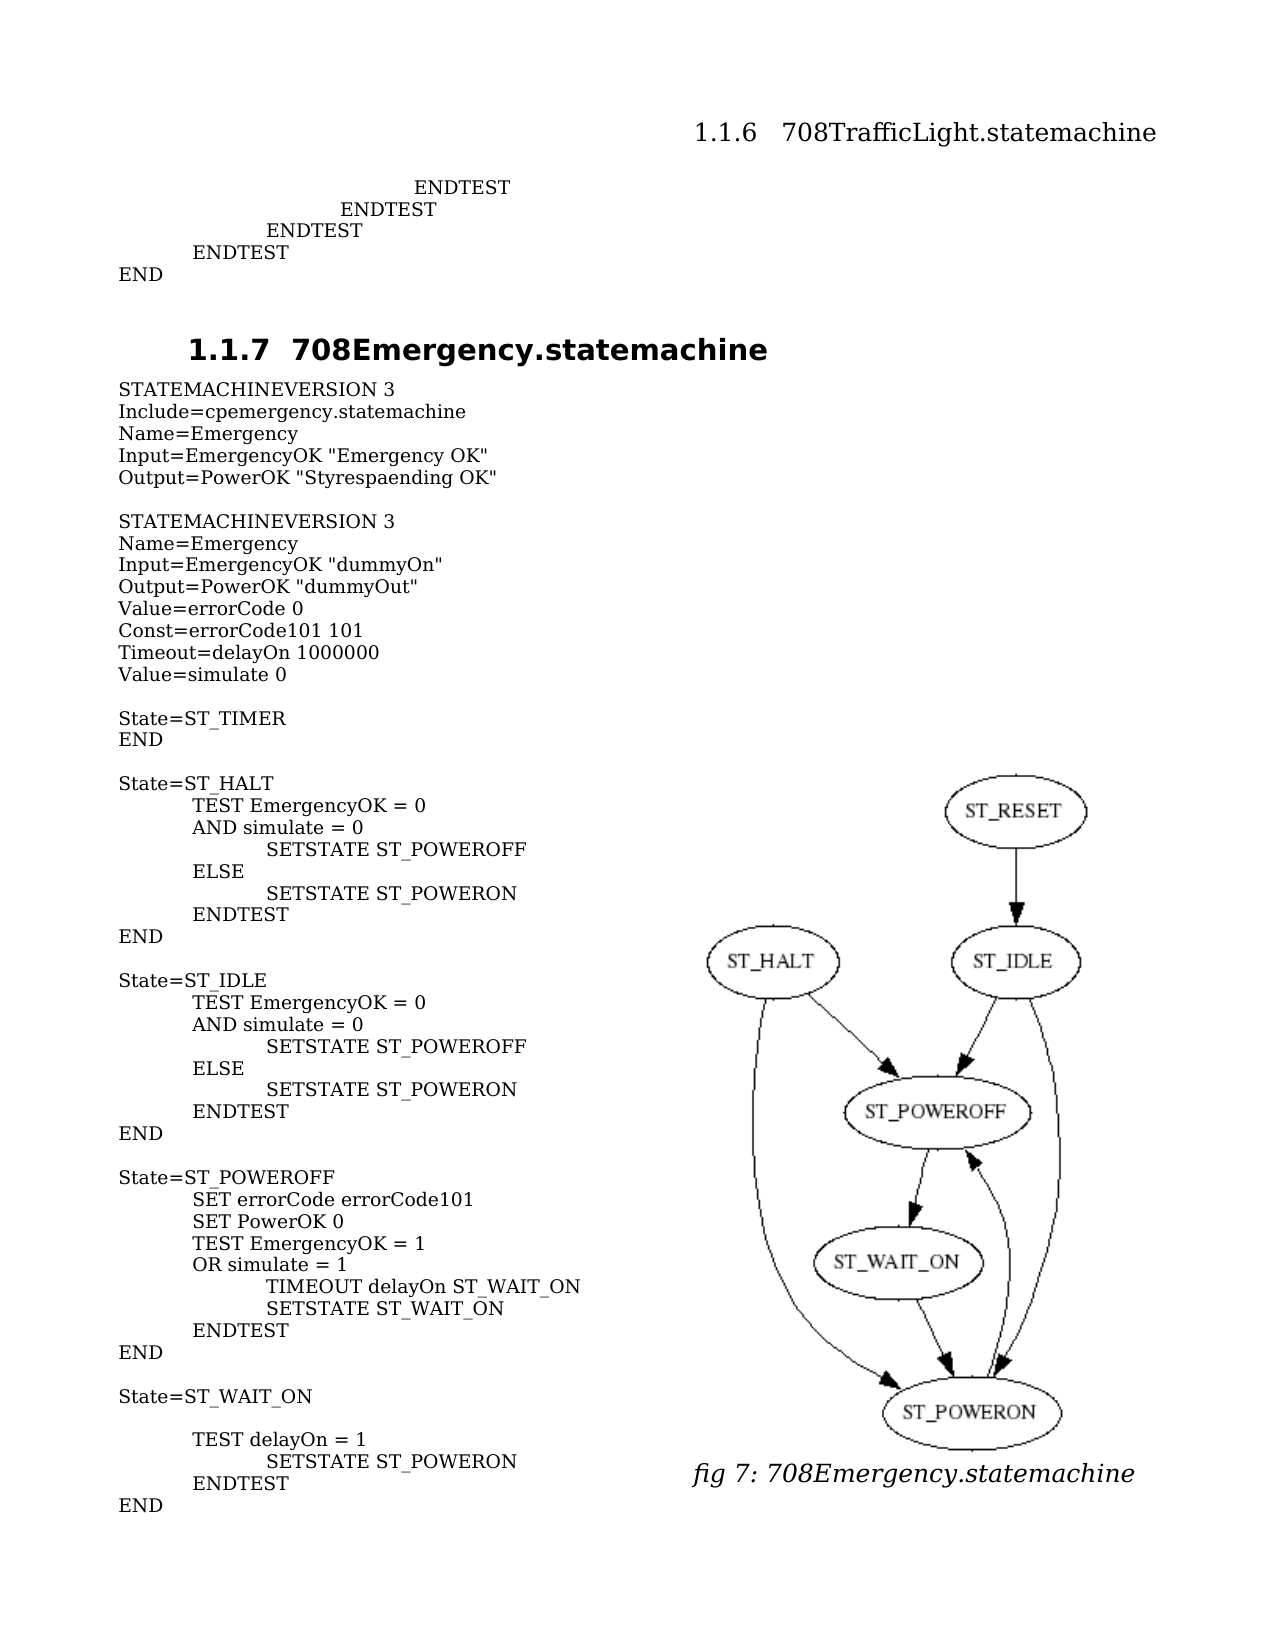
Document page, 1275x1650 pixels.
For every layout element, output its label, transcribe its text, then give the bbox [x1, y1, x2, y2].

text Name=Emergency [118, 423, 1157, 445]
text AND simulate = 0 [118, 817, 693, 839]
text ENDTEST [118, 199, 1157, 221]
text State=ST_WAIT_ON [118, 1386, 693, 1408]
text Value=simulate 0 [118, 664, 1157, 686]
text SETSTATE ST_POWERON [118, 1079, 693, 1101]
text END [118, 1342, 693, 1364]
text SETSTATE ST_POWEROFF [118, 1036, 693, 1058]
text TEST EmergencyOK = 1 [118, 1233, 693, 1254]
text SET errorCode errorCode101 [118, 1189, 693, 1211]
text SETSTATE ST_POWERON [118, 883, 693, 904]
text Name=Emergency [118, 533, 1157, 554]
text ELSE [118, 1058, 693, 1079]
text ENDTEST [118, 1473, 1157, 1495]
text STATEMACHINEVERSION 3 [118, 379, 1157, 401]
text Output=PowerOK "dummyOut" [118, 576, 1157, 598]
text OR simulate = 1 [118, 1254, 693, 1276]
text State=ST_HALT [118, 773, 693, 795]
text State=ST_POWEROFF [118, 1167, 693, 1189]
text Output=PowerOK "Styrespaending OK" [118, 467, 1157, 489]
text ENDTEST [118, 1320, 693, 1342]
text ENDTEST [118, 177, 1157, 199]
text ENDTEST [118, 221, 1157, 242]
text State=ST_TIMER [118, 708, 1157, 729]
text Include=cpemergency.statemachine [118, 401, 1157, 423]
text SETSTATE ST_WAIT_ON [118, 1298, 693, 1320]
text END [118, 1123, 693, 1145]
text SETSTATE ST_POWERON [118, 1451, 693, 1473]
text ELSE [118, 861, 693, 883]
subtitle 708Emergency.statemachine [177, 333, 1157, 367]
text Value=errorCode 0 [118, 598, 1157, 620]
text Timeout=delayOn 1000000 [118, 642, 1157, 664]
text State=ST_IDLE [118, 970, 693, 992]
text SET PowerOK 0 [118, 1211, 693, 1233]
text TEST delayOn = 1 [118, 1429, 693, 1451]
text END [118, 1495, 1157, 1517]
text Input=EmergencyOK "Emergency OK" [118, 445, 1157, 467]
text fig 7: 708Emergency.statemachine [693, 1460, 1154, 1488]
text Input=EmergencyOK "dummyOn" [118, 554, 1157, 576]
text TEST EmergencyOK = 0 [118, 992, 693, 1014]
text ENDTEST [118, 904, 693, 926]
text TIMEOUT delayOn ST_WAIT_ON [118, 1276, 693, 1298]
text END [118, 729, 1157, 751]
text TEST EmergencyOK = 0 [118, 795, 693, 817]
text Const=errorCode101 101 [118, 620, 1157, 642]
text END [118, 926, 693, 948]
text ENDTEST [118, 242, 1157, 264]
picture [693, 763, 1155, 1460]
text STATEMACHINEVERSION 3 [118, 511, 1157, 533]
text END [118, 264, 1157, 286]
text SETSTATE ST_POWEROFF [118, 839, 693, 861]
text AND simulate = 0 [118, 1014, 693, 1036]
text ENDTEST [118, 1101, 693, 1123]
